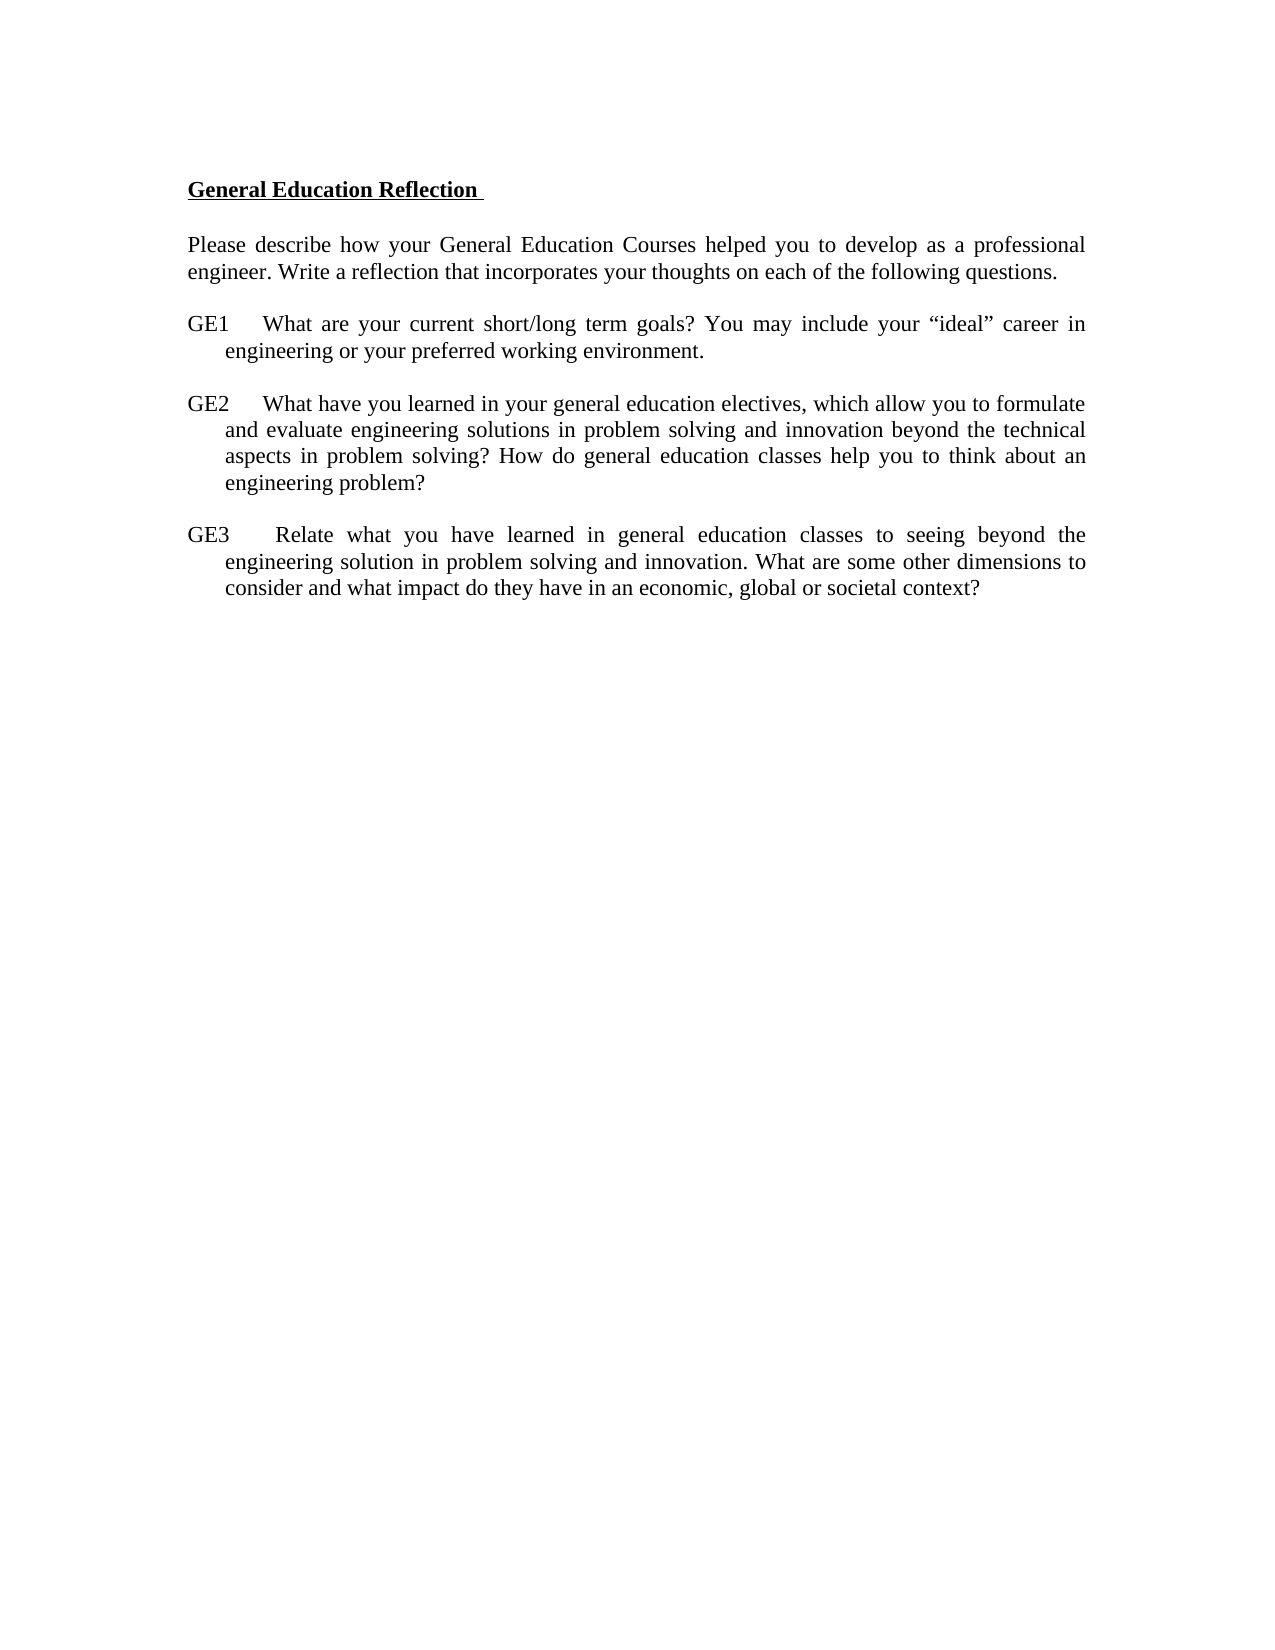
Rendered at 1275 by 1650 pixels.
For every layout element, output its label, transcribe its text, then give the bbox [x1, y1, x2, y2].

text General Education Reflection [187, 176, 1087, 231]
list What have you learned in your general education electives, which allow you to formulate and evaluate engineering solutions in problem solving and innovation beyond the technical aspects in problem solving? How do general education classes help you to think about an engineering problem? [187, 389, 1087, 495]
text Please describe how your General Education Courses helped you to develop as a professional engineer. Write a reflection that incorporates your thoughts on each of the following questions. [187, 231, 1087, 284]
list Relate what you have learned in general education classes to seeing beyond the engineering solution in problem solving and innovation. What are some other dimensions to consider and what impact do they have in an economic, global or societal context? [187, 521, 1087, 600]
list What are your current short/long term goals? You may include your “ideal” career in engineering or your preferred working environment. [187, 311, 1087, 363]
